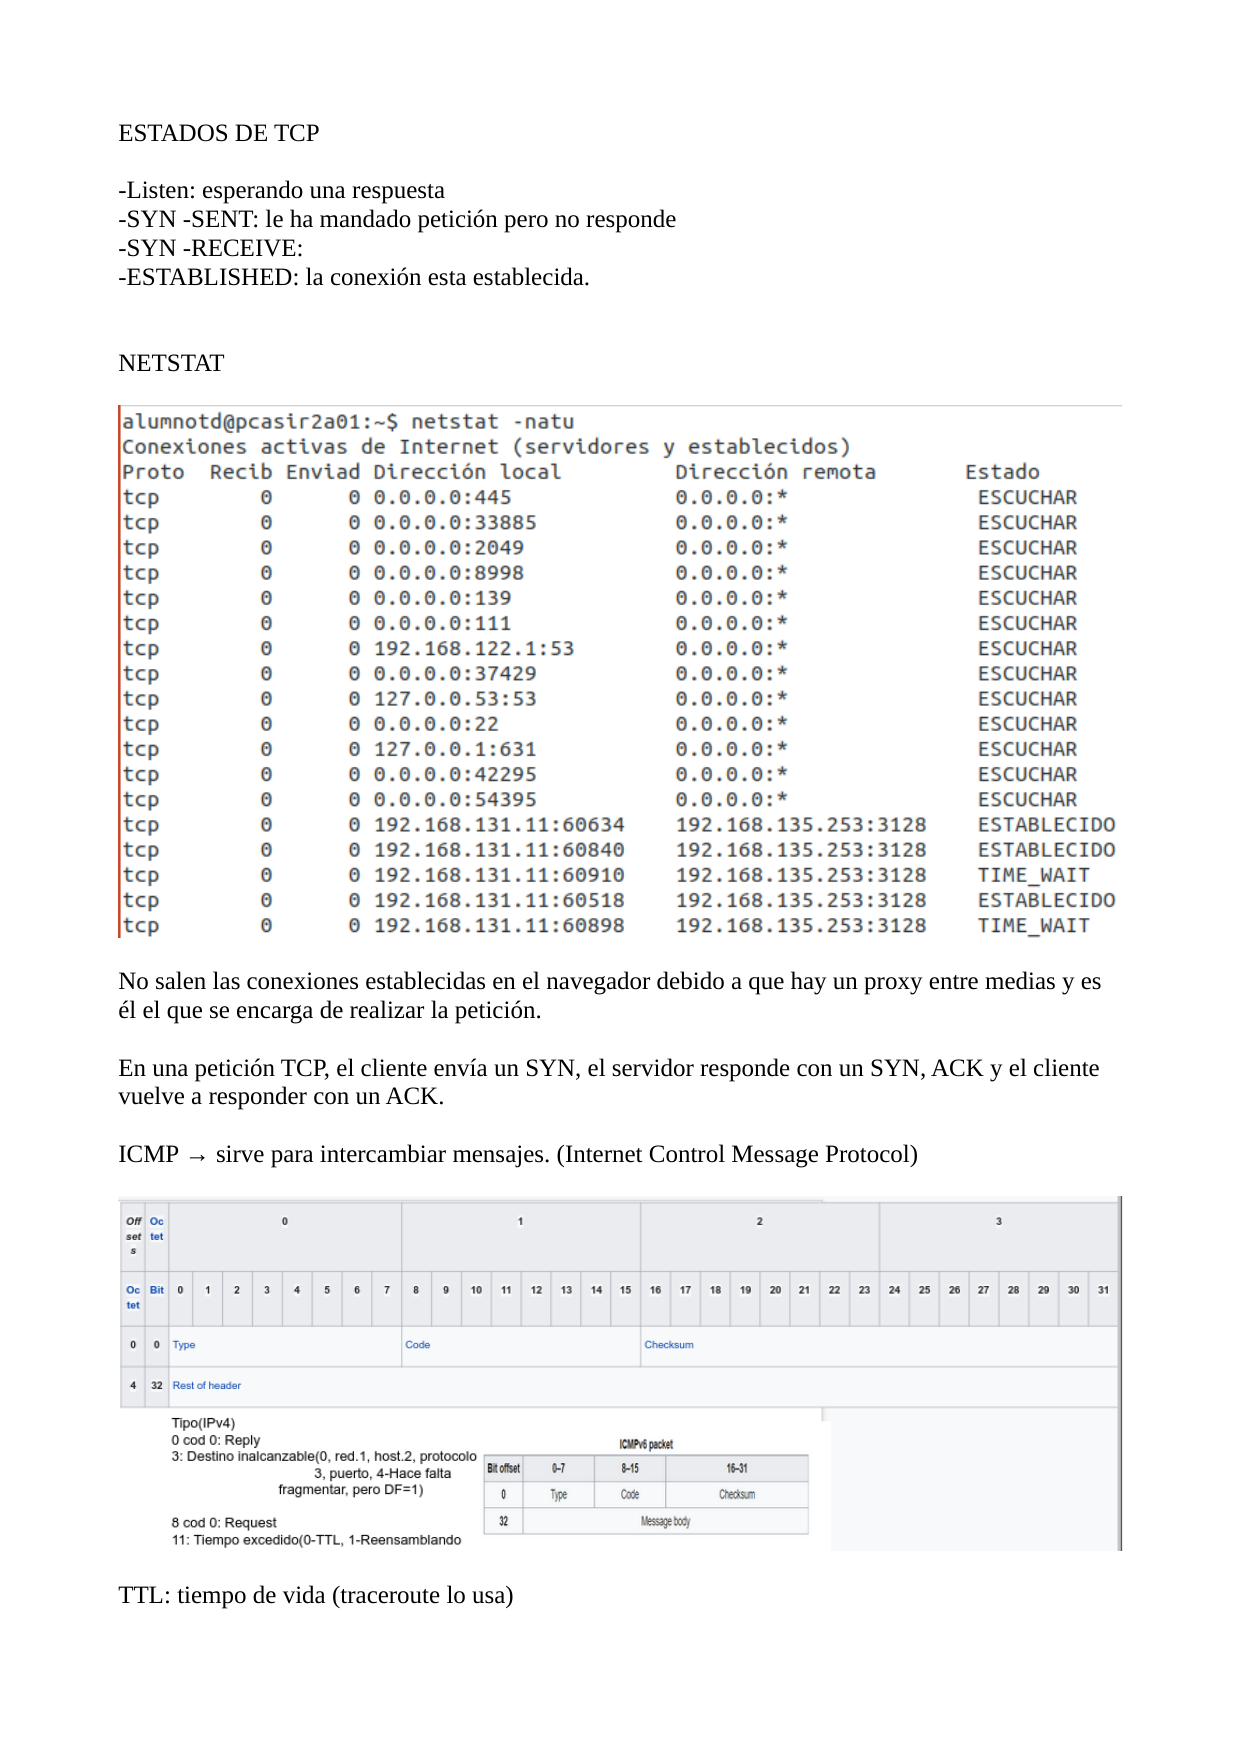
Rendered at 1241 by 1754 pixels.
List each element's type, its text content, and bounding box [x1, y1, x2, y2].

text -ESTABLISHED: la conexión esta establecida. [118, 262, 1122, 291]
text -SYN -RECEIVE: [118, 233, 1122, 262]
text -SYN -SENT: le ha mandado petición pero no responde [118, 204, 1122, 233]
text TTL: tiempo de vida (traceroute lo usa) [118, 1580, 1122, 1608]
text No salen las conexiones establecidas en el navegador debido a que hay un proxy entre medias y es él el que se encarga de realizar la petición. [118, 966, 1122, 1024]
text -Listen: esperando una respuesta [118, 176, 1122, 204]
text En una petición TCP, el cliente envía un SYN, el servidor responde con un SYN, ACK y el cliente vuelve a responder con un ACK. [118, 1053, 1122, 1110]
picture [118, 405, 1123, 938]
text NETSTAT [118, 348, 1122, 377]
text ICMP → sirve para intercambiar mensajes. (Internet Control Message Protocol) [118, 1139, 1122, 1168]
picture [118, 1196, 1123, 1551]
text ESTADOS DE TCP [118, 118, 1122, 147]
